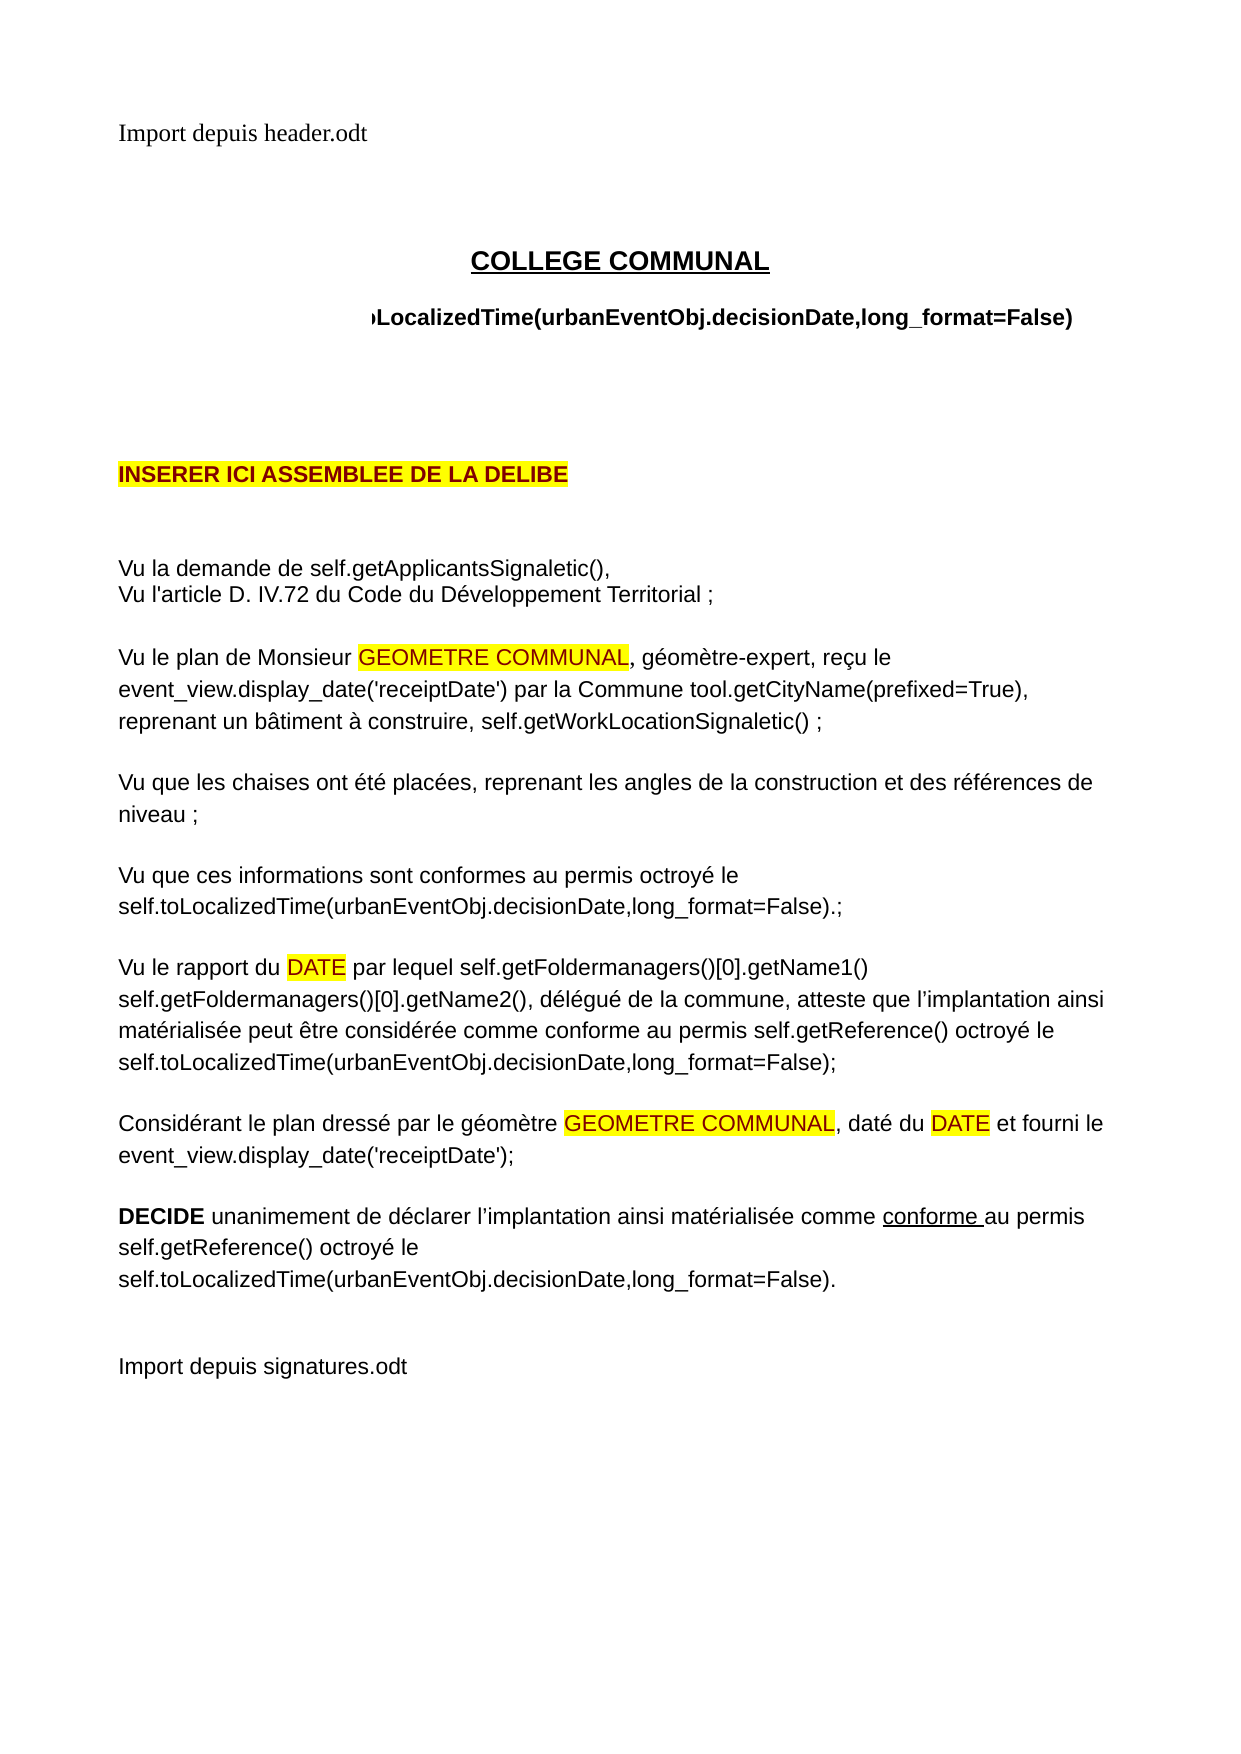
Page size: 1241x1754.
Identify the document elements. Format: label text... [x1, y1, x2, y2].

text Vu la demande de self.getApplicantsSignaletic(), [118, 555, 1122, 581]
text SEANCE DU self.toLocalizedTime(urbanEventObj.decisionDate,long_format=False) [372, 303, 1122, 330]
text COLLEGE COMMUNAL [372, 245, 1122, 276]
text Vu le rapport du DATE par lequel self.getFoldermanagers()[0].getName1() self.getFoldermanagers()[0].getName2(), délégué de la commune, atteste que l’implantation ainsi matérialisée peut être considérée comme conforme au permis self.getReference() octroyé le self.toLocalizedTime(urbanEventObj.decisionDate,long_format=False); [118, 954, 1122, 1075]
text DECIDE unanimement de déclarer l’implantation ainsi matérialisée comme conforme au permis self.getReference() octroyé le self.toLocalizedTime(urbanEventObj.decisionDate,long_format=False). [118, 1203, 1122, 1292]
text Vu que ces informations sont conformes au permis octroyé le self.toLocalizedTime(urbanEventObj.decisionDate,long_format=False).; [118, 862, 1122, 919]
text Import depuis header.odt [118, 118, 372, 147]
text Vu l'article D. IV.72 du Code du Développement Territorial ; [118, 581, 1122, 608]
text Import depuis signatures.odt [118, 1353, 1122, 1379]
text Considérant le plan dressé par le géomètre GEOMETRE COMMUNAL, daté du DATE et fourni le event_view.display_date('receiptDate'); [118, 1110, 1122, 1168]
text Vu que les chaises ont été placées, reprenant les angles de la construction et des références de niveau ; [118, 769, 1122, 827]
text Vu le plan de Monsieur GEOMETRE COMMUNAL, géomètre-expert, reçu le event_view.display_date('receiptDate') par la Commune tool.getCityName(prefixed=True), reprenant un bâtiment à construire, self.getWorkLocationSignaletic() ; [118, 642, 1122, 734]
text INSERER ICI ASSEMBLEE DE LA DELIBE [118, 461, 1122, 487]
